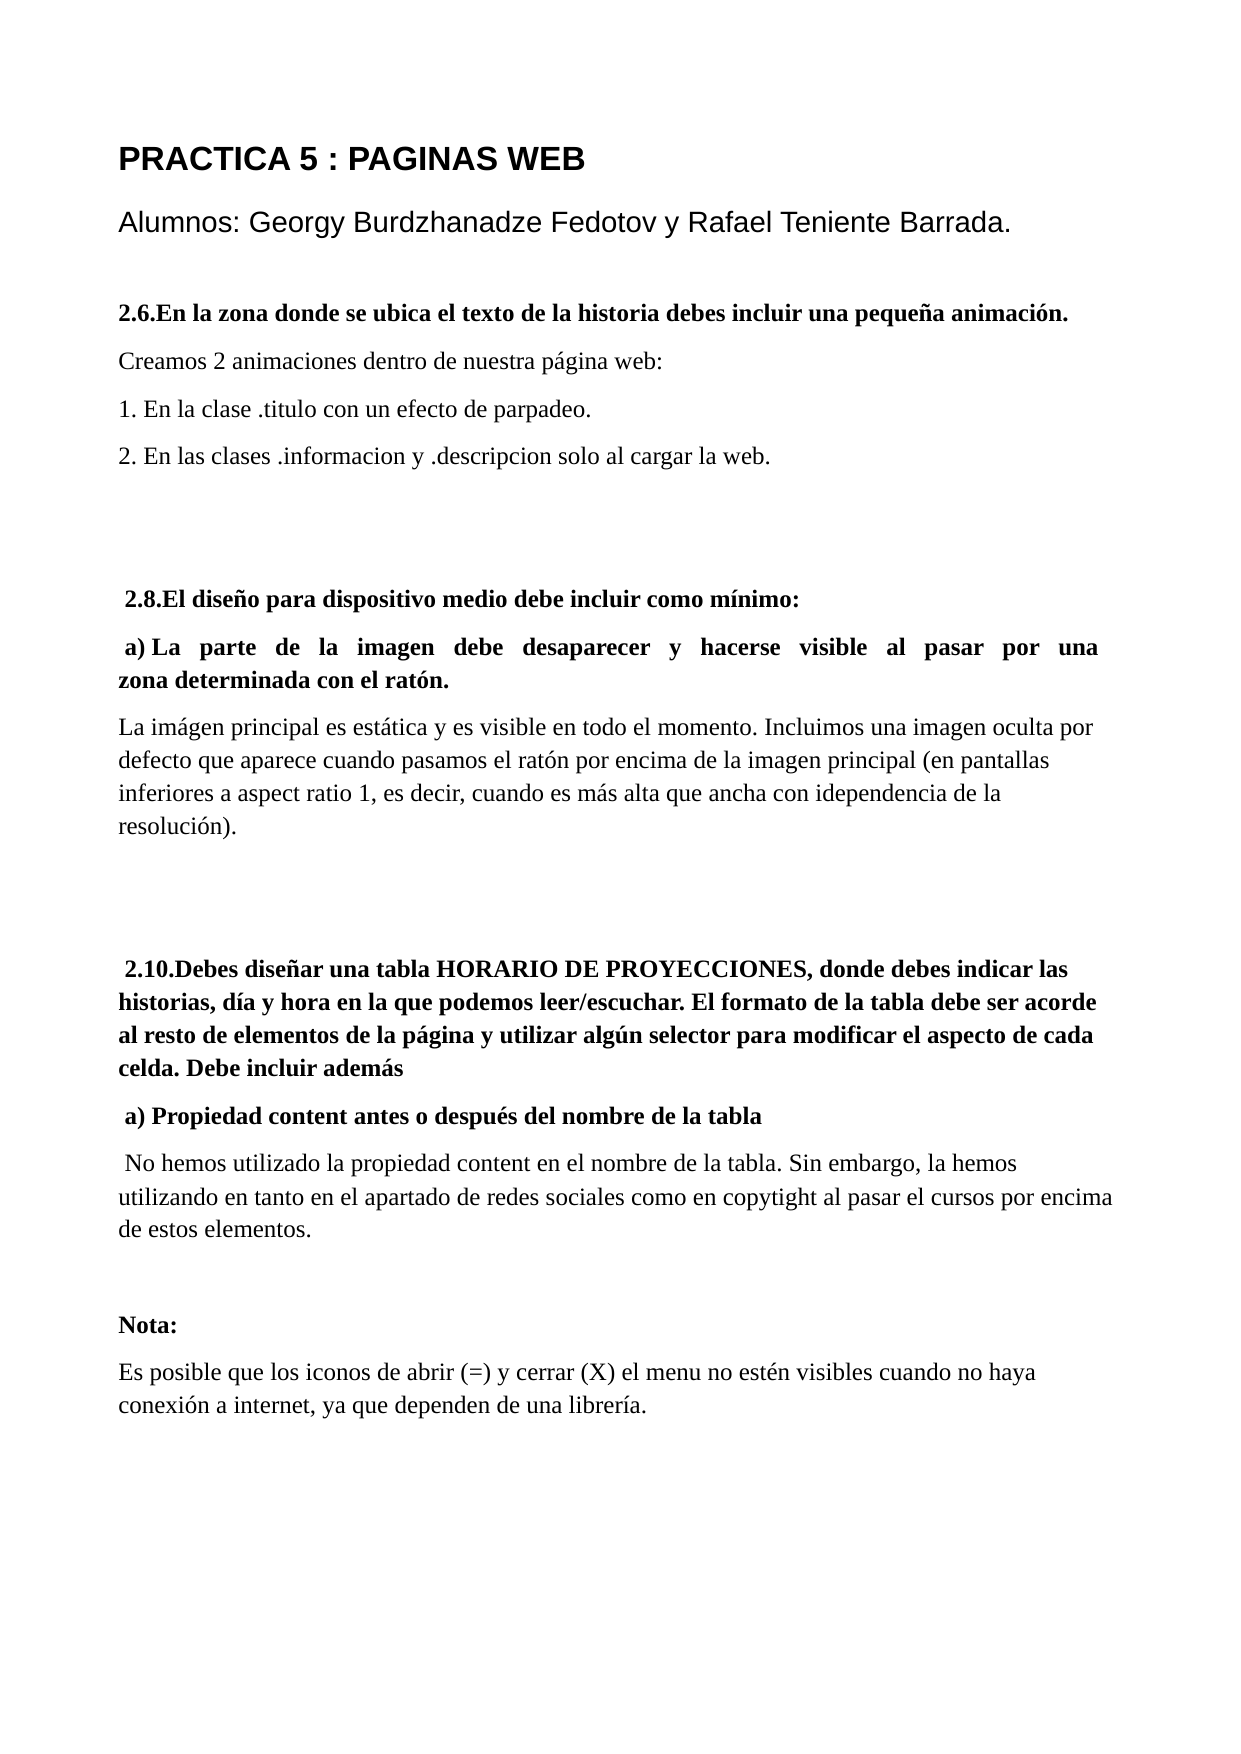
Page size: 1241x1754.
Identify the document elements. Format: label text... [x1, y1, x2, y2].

text Nota: [118, 1310, 1122, 1338]
subtitle Alumnos: Georgy Burdzhanadze Fedotov y Rafael Teniente Barrada. [118, 205, 1122, 238]
text Es posible que los iconos de abrir (=) y cerrar (X) el menu no estén visibles cuando no haya conexión a internet, ya que dependen de una librería. [118, 1357, 1122, 1419]
text 2.8.El diseño para dispositivo medio debe incluir como mínimo: [118, 584, 1122, 613]
subtitle PRACTICA 5 : PAGINAS WEB [118, 139, 1122, 178]
text a) La parte de la imagen debe desaparecer y hacerse visible al pasar por una zona determinada con el ratón. [118, 632, 1122, 693]
text a) Propiedad content antes o después del nombre de la tabla [118, 1101, 1122, 1130]
text 2.6.En la zona donde se ubica el texto de la historia debes incluir una pequeña animación. [118, 298, 1122, 327]
text 2. En las clases .informacion y .descripcion solo al cargar la web. [118, 441, 1122, 470]
text 2.10.Debes diseñar una tabla HORARIO DE PROYECCIONES, donde debes indicar las historias, día y hora en la que podemos leer/escuchar. El formato de la tabla debe ser acorde al resto de elementos de la página y utilizar algún selector para modificar el aspecto de cada celda. Debe incluir además [118, 954, 1122, 1082]
text 1. En la clase .titulo con un efecto de parpadeo. [118, 394, 1122, 422]
text Creamos 2 animaciones dentro de nuestra página web: [118, 346, 1122, 375]
text No hemos utilizado la propiedad content en el nombre de la tabla. Sin embargo, la hemos utilizando en tanto en el apartado de redes sociales como en copytight al pasar el cursos por encima de estos elementos. [118, 1148, 1122, 1243]
text La imágen principal es estática y es visible en todo el momento. Incluimos una imagen oculta por defecto que aparece cuando pasamos el ratón por encima de la imagen principal (en pantallas inferiores a aspect ratio 1, es decir, cuando es más alta que ancha con idependencia de la resolución). [118, 712, 1122, 840]
